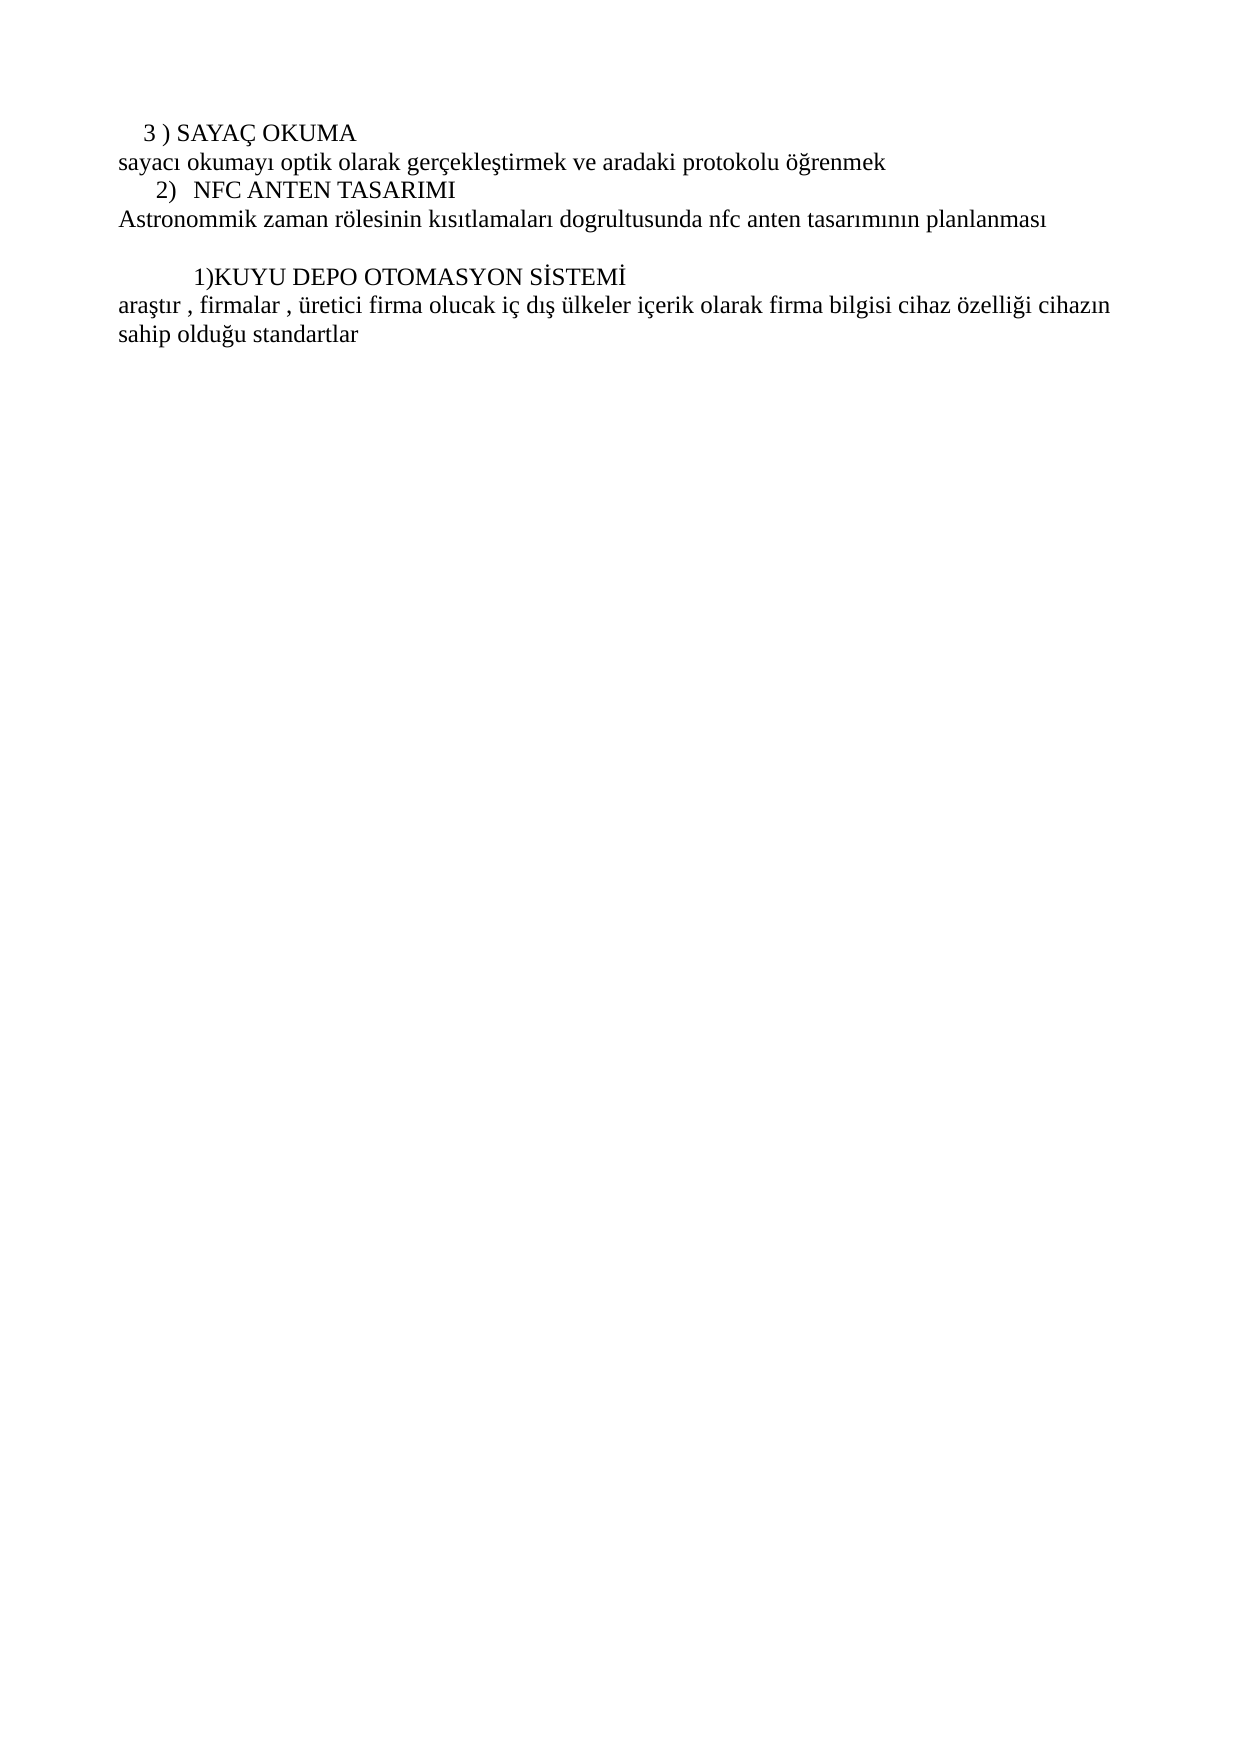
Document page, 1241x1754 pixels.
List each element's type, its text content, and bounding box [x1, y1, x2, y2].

text 3 ) SAYAÇ OKUMA [118, 118, 1122, 147]
list NFC ANTEN TASARIMI [156, 176, 1122, 204]
list 1)KUYU DEPO OTOMASYON SİSTEMİ [156, 262, 1122, 291]
text Astronommik zaman rölesinin kısıtlamaları dogrultusunda nfc anten tasarımının planlanması [118, 204, 1122, 233]
text sayacı okumayı optik olarak gerçekleştirmek ve aradaki protokolu öğrenmek [118, 147, 1122, 176]
text araştır , firmalar , üretici firma olucak iç dış ülkeler içerik olarak firma bilgisi cihaz özelliği cihazın sahip olduğu standartlar [118, 291, 1122, 348]
